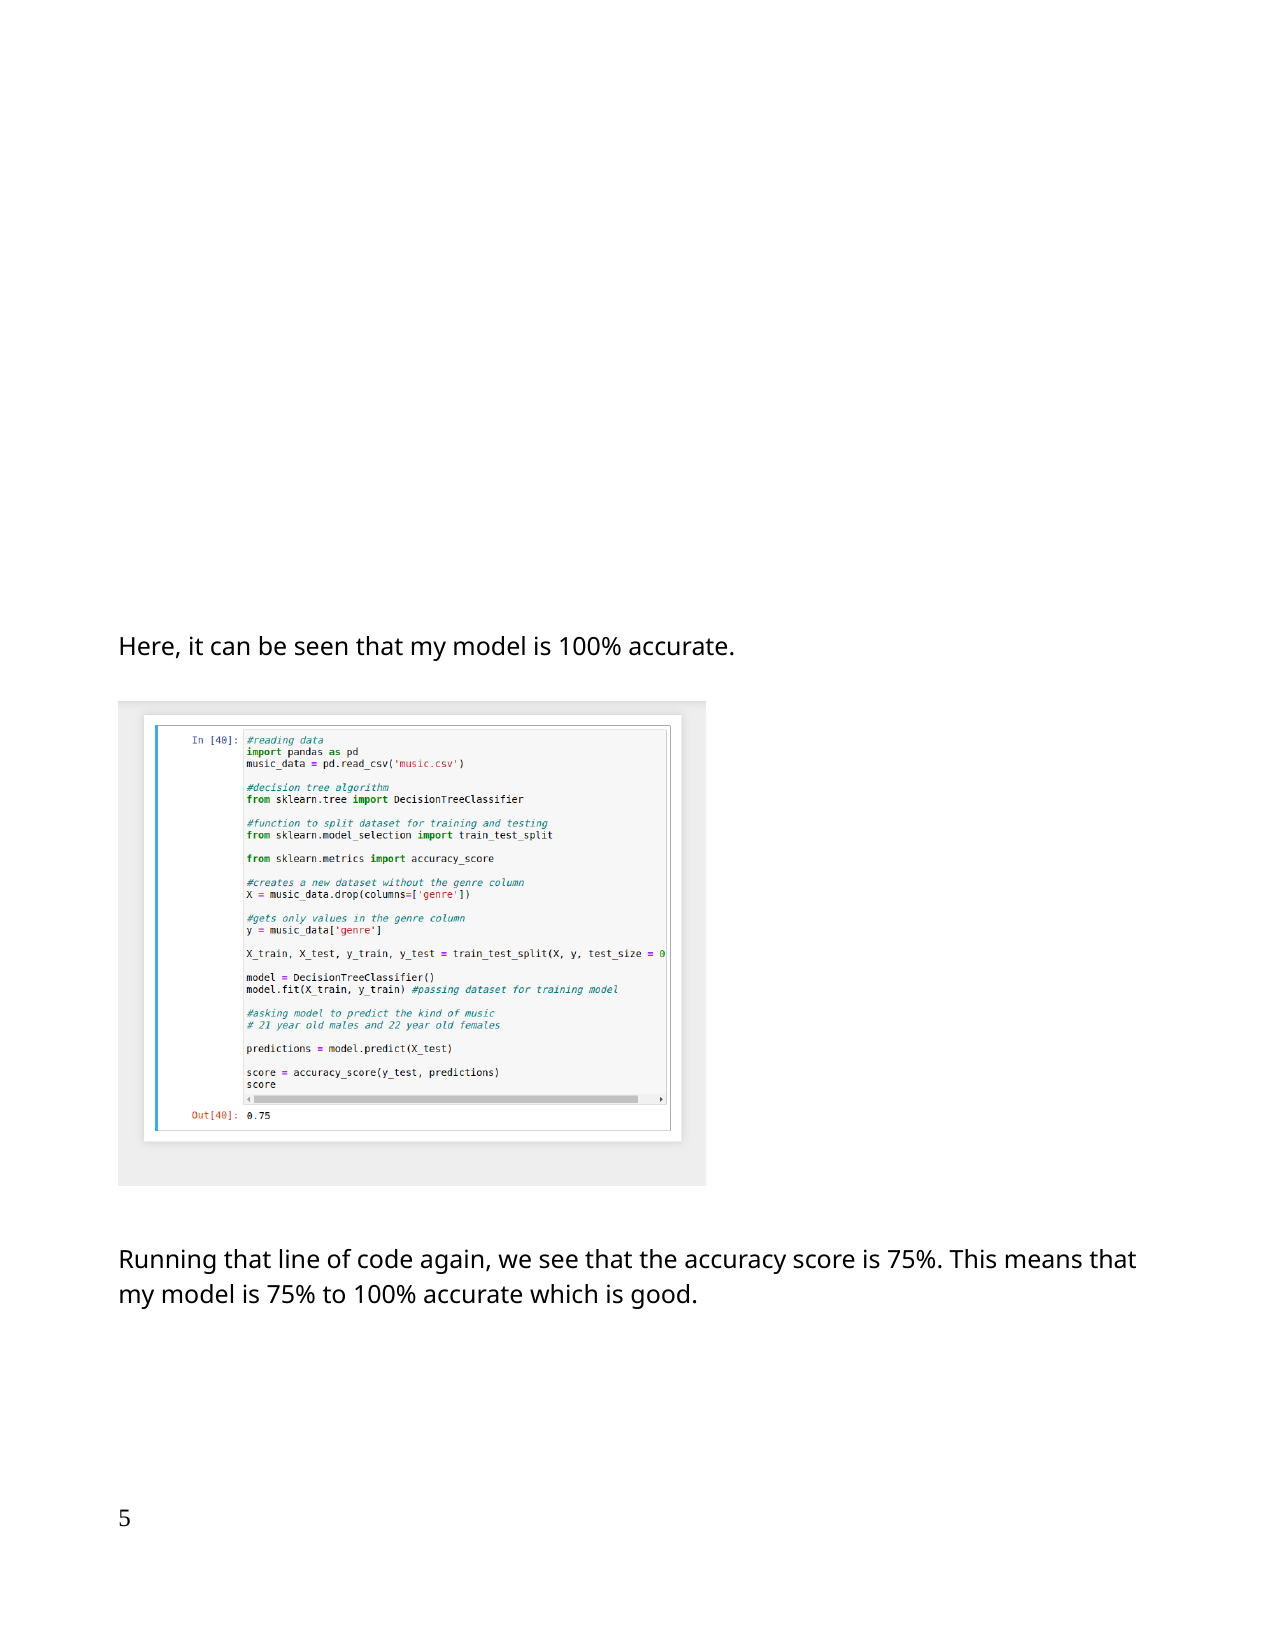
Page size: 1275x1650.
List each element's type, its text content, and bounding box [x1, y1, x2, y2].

text Running that line of code again, we see that the accuracy score is 75%. This means that my model is 75% to 100% accurate which is good. [118, 697, 1157, 1310]
picture [118, 697, 707, 1186]
text Here, it can be seen that my model is 100% accurate. [118, 118, 1157, 663]
